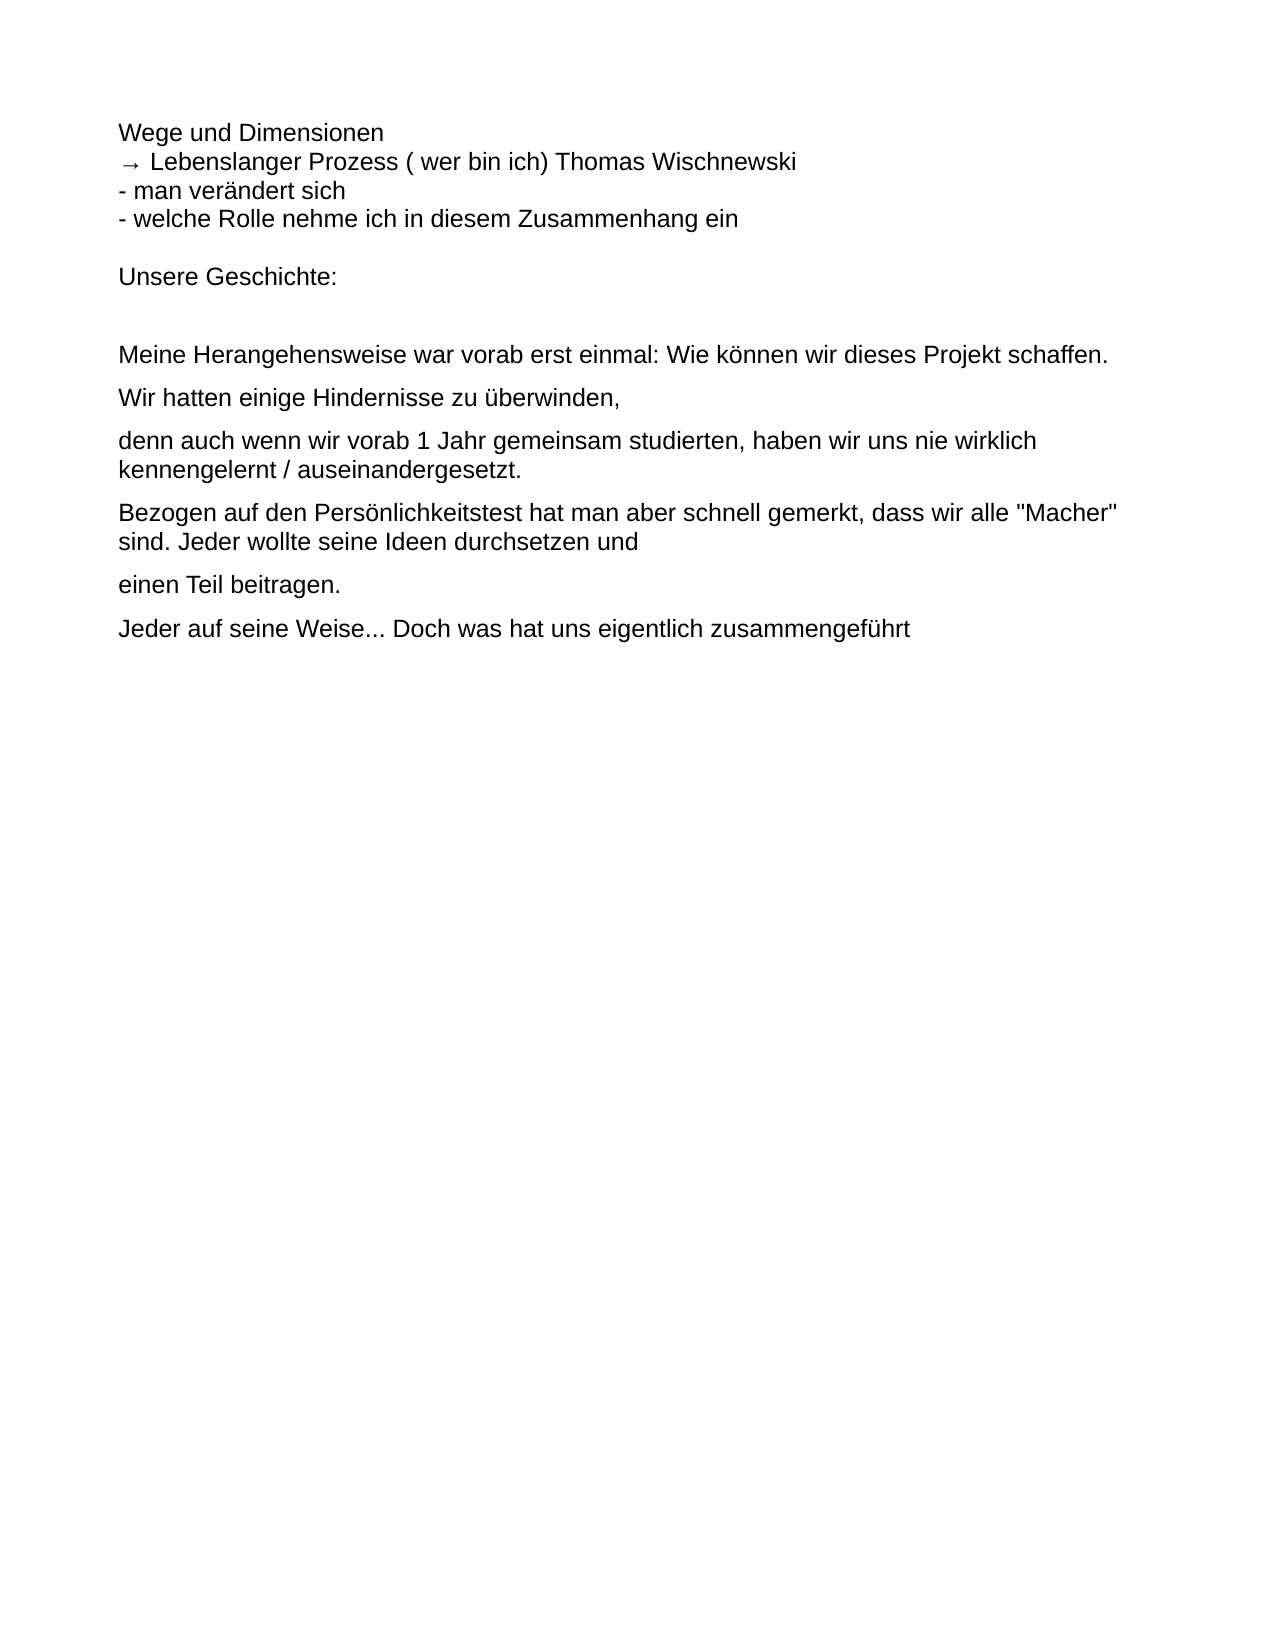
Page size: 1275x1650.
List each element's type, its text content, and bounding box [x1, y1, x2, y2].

text Wege und Dimensionen [118, 118, 1157, 147]
text einen Teil beitragen. [118, 571, 1157, 599]
text Wir hatten einige Hindernisse zu überwinden, [118, 383, 1157, 412]
text Bezogen auf den Persönlichkeitstest hat man aber schnell gemerkt, dass wir alle "Macher" sind. Jeder wollte seine Ideen durchsetzen und [118, 498, 1157, 556]
text → Lebenslanger Prozess ( wer bin ich) Thomas Wischnewski [118, 147, 1157, 176]
text Jeder auf seine Weise... Doch was hat uns eigentlich zusammengeführt [118, 614, 1157, 643]
text - man verändert sich [118, 176, 1157, 204]
text - welche Rolle nehme ich in diesem Zusammenhang ein [118, 204, 1157, 233]
text denn auch wenn wir vorab 1 Jahr gemeinsam studierten, haben wir uns nie wirklich kennengelernt / auseinandergesetzt. [118, 426, 1157, 484]
text Meine Herangehensweise war vorab erst einmal: Wie können wir dieses Projekt schaffen. [118, 340, 1157, 368]
text Unsere Geschichte: [118, 262, 1157, 291]
